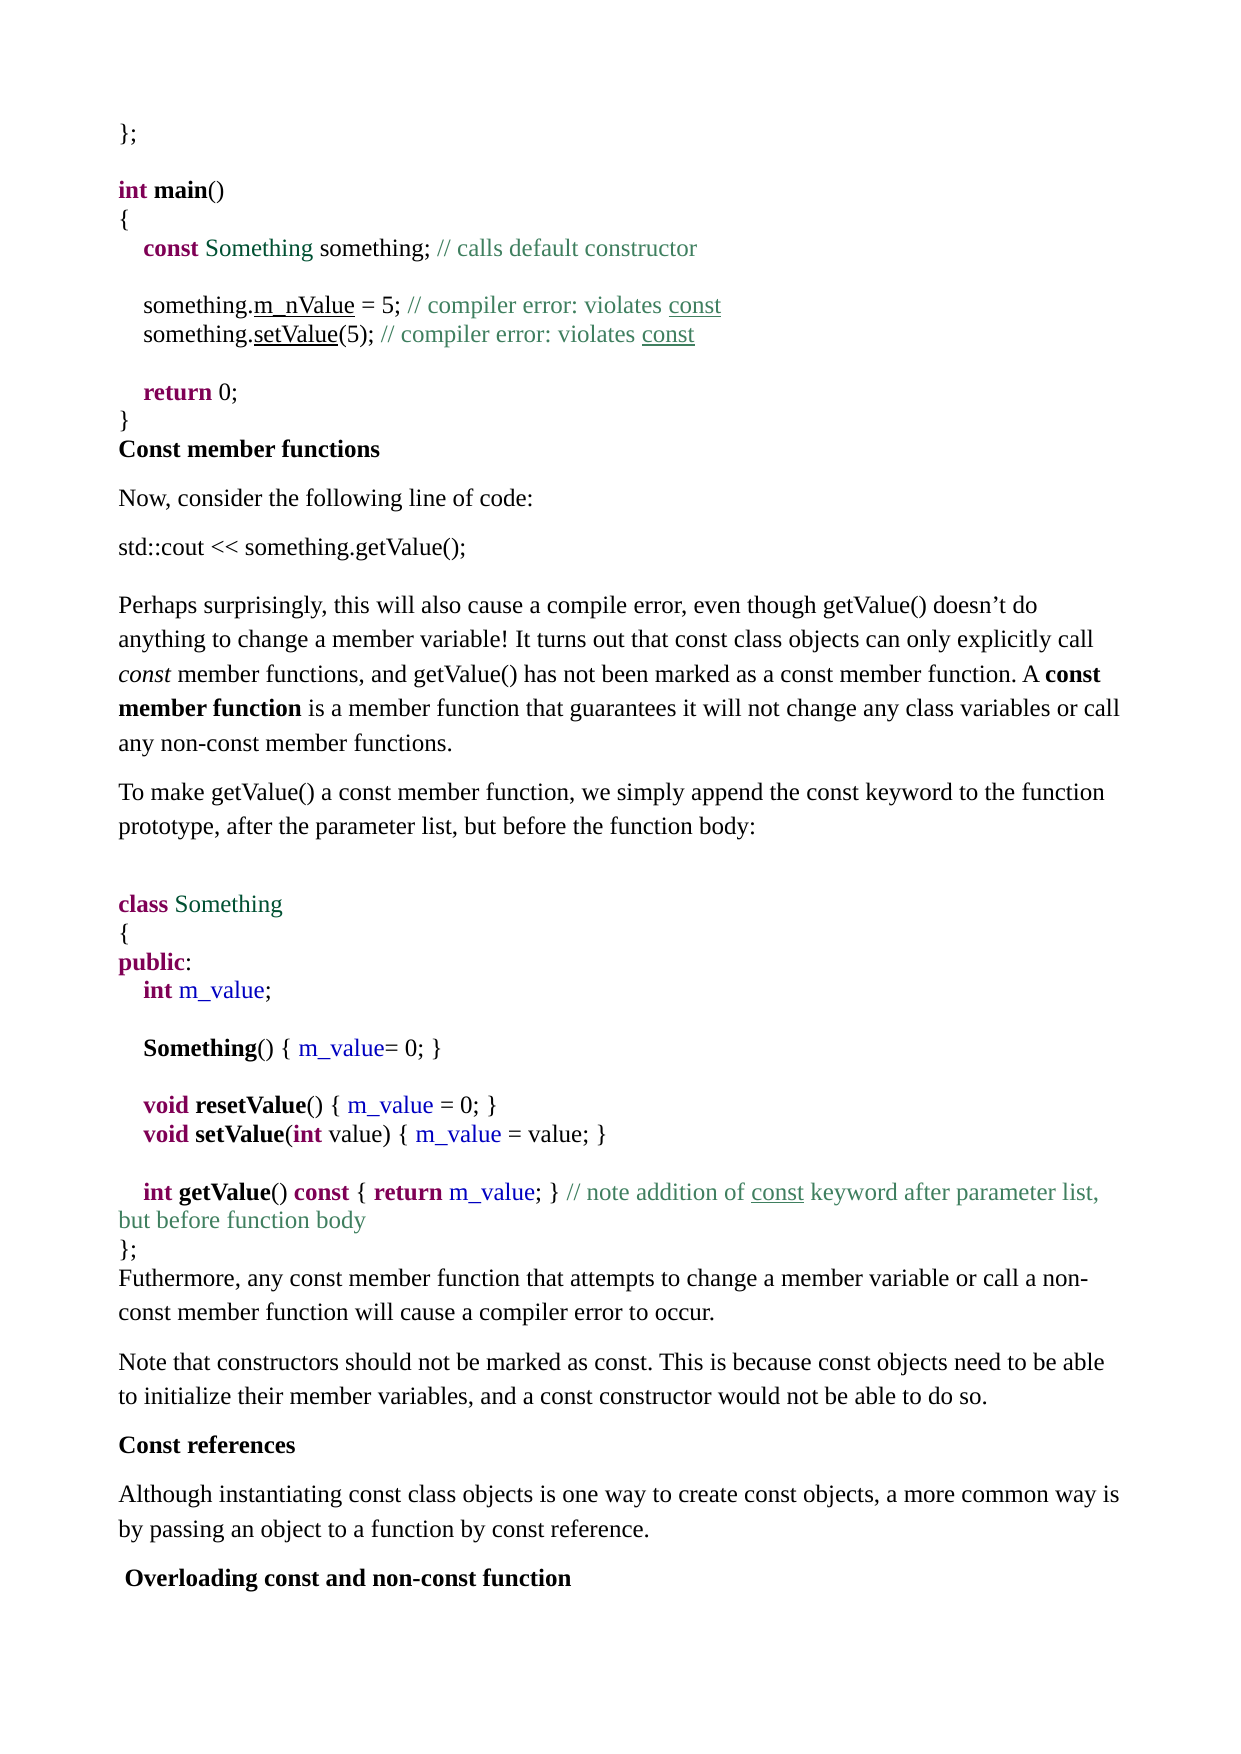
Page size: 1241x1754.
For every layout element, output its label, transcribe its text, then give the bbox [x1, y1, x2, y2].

text Const references [118, 1430, 1122, 1459]
text void setValue(int value) { m_value = value; } [118, 1119, 1122, 1148]
text something.m_nValue = 5; // compiler error: violates const [118, 291, 1122, 319]
text To make getValue() a const member function, we simply append the const keyword to the function prototype, after the parameter list, but before the function body: [118, 777, 1122, 840]
text } [118, 406, 1122, 434]
text Overloading const and non-const function [118, 1563, 1122, 1591]
text something.setValue(5); // compiler error: violates const [118, 319, 1122, 348]
text int main() [118, 176, 1122, 204]
text public: [118, 947, 1122, 976]
text void resetValue() { m_value = 0; } [118, 1091, 1122, 1119]
text class Something [118, 889, 1122, 918]
text int m_value; [118, 976, 1122, 1004]
text Although instantiating const class objects is one way to create const objects, a more common way is by passing an object to a function by const reference. [118, 1479, 1122, 1542]
text Perhaps surprisingly, this will also cause a compile error, even though getValue() doesn’t do anything to change a member variable! It turns out that const class objects can only explicitly call const member functions, and getValue() has not been marked as a const member function. A const member function is a member function that guarantees it will not change any class variables or call any non-const member functions. [118, 590, 1122, 757]
text return 0; [118, 377, 1122, 406]
text { [118, 918, 1122, 947]
text Const member functions [118, 434, 1122, 463]
text Futhermore, any const member function that attempts to change a member variable or call a non-const member function will cause a compiler error to occur. [118, 1263, 1122, 1326]
text std::cout << something.getValue(); [118, 532, 1122, 561]
text const Something something; // calls default constructor [118, 233, 1122, 262]
text }; [118, 118, 1122, 147]
text { [118, 204, 1122, 233]
text Note that constructors should not be marked as const. This is because const objects need to be able to initialize their member variables, and a const constructor would not be able to do so. [118, 1347, 1122, 1410]
text Now, consider the following line of code: [118, 483, 1122, 512]
text }; [118, 1234, 1122, 1263]
text int getValue() const { return m_value; } // note addition of const keyword after parameter list, but before function body [118, 1177, 1122, 1234]
text Something() { m_value= 0; } [118, 1033, 1122, 1062]
